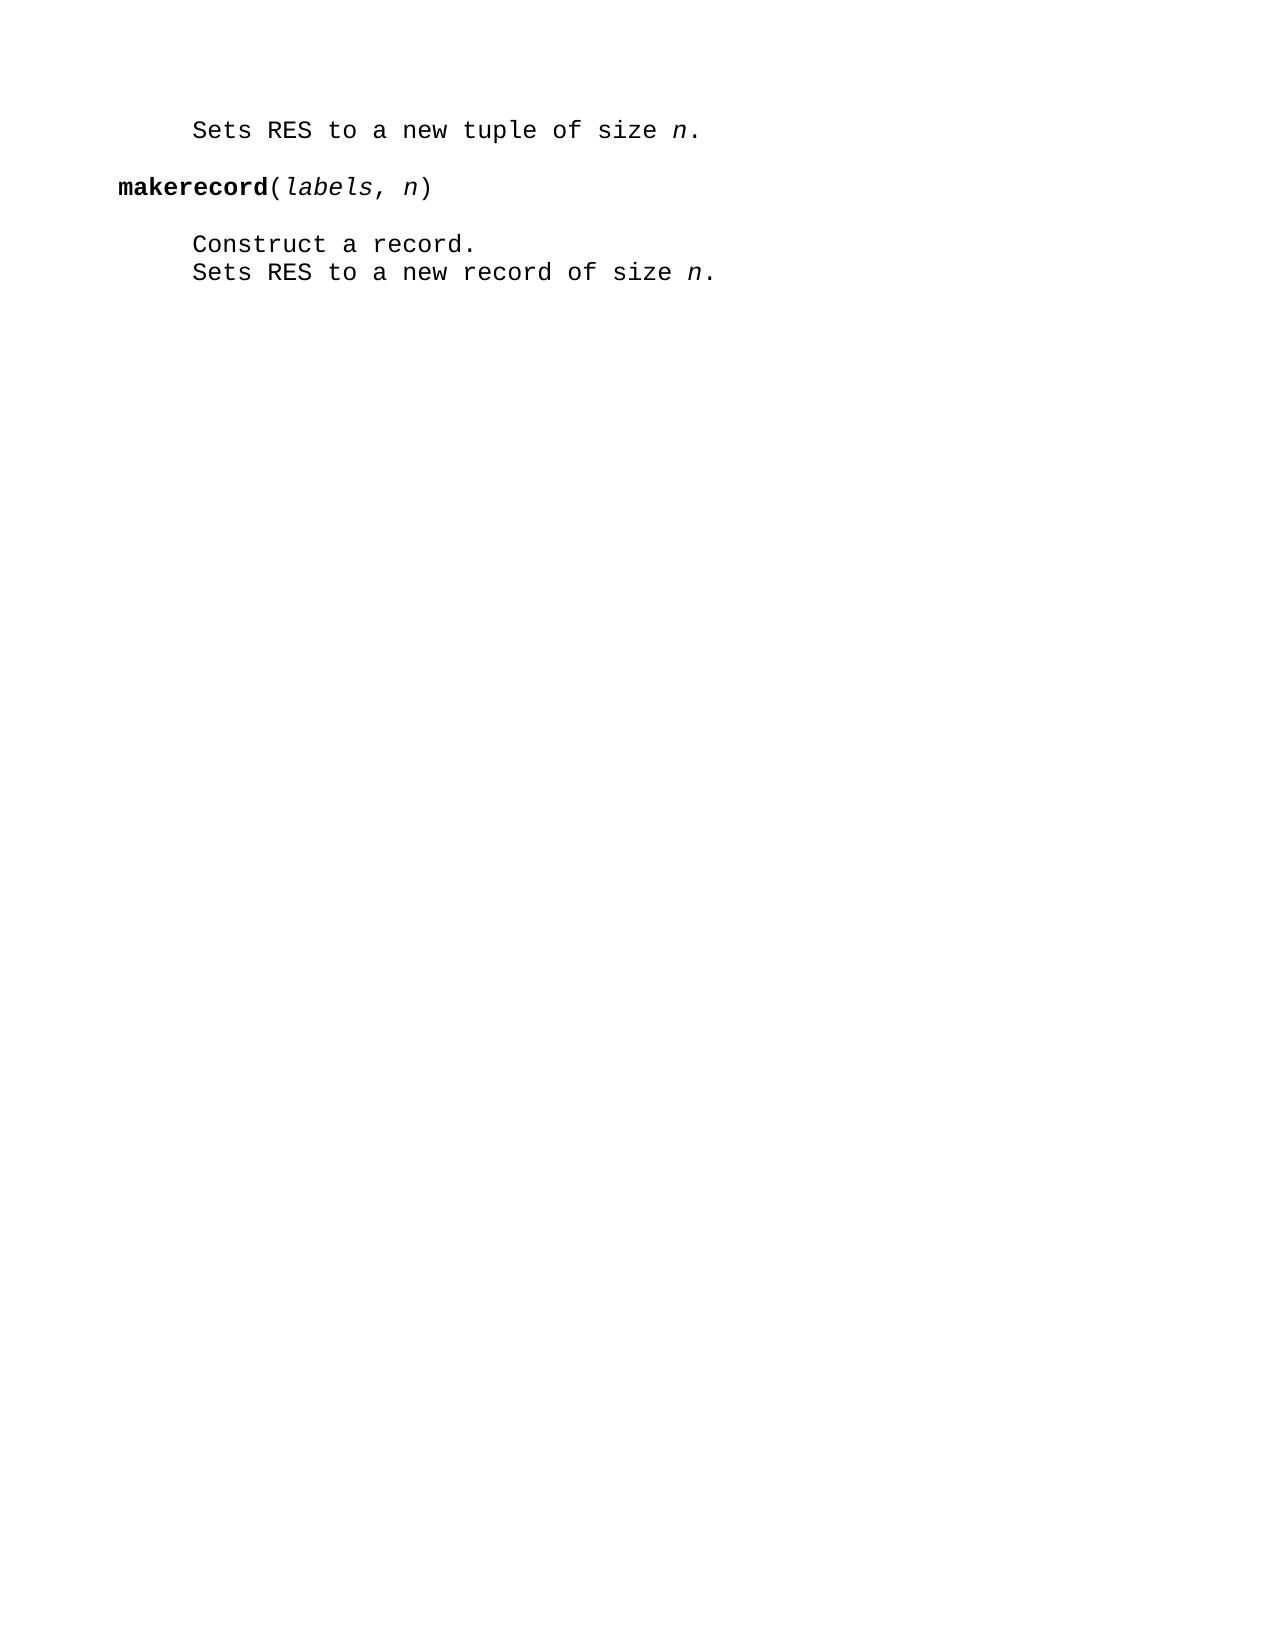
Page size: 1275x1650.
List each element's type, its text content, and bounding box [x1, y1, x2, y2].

text Sets RES to a new record of size n. [118, 260, 1157, 288]
text makerecord(labels, n) [118, 175, 1157, 203]
text Sets RES to a new tuple of size n. [118, 118, 1157, 146]
text Construct a record. [118, 231, 1157, 260]
